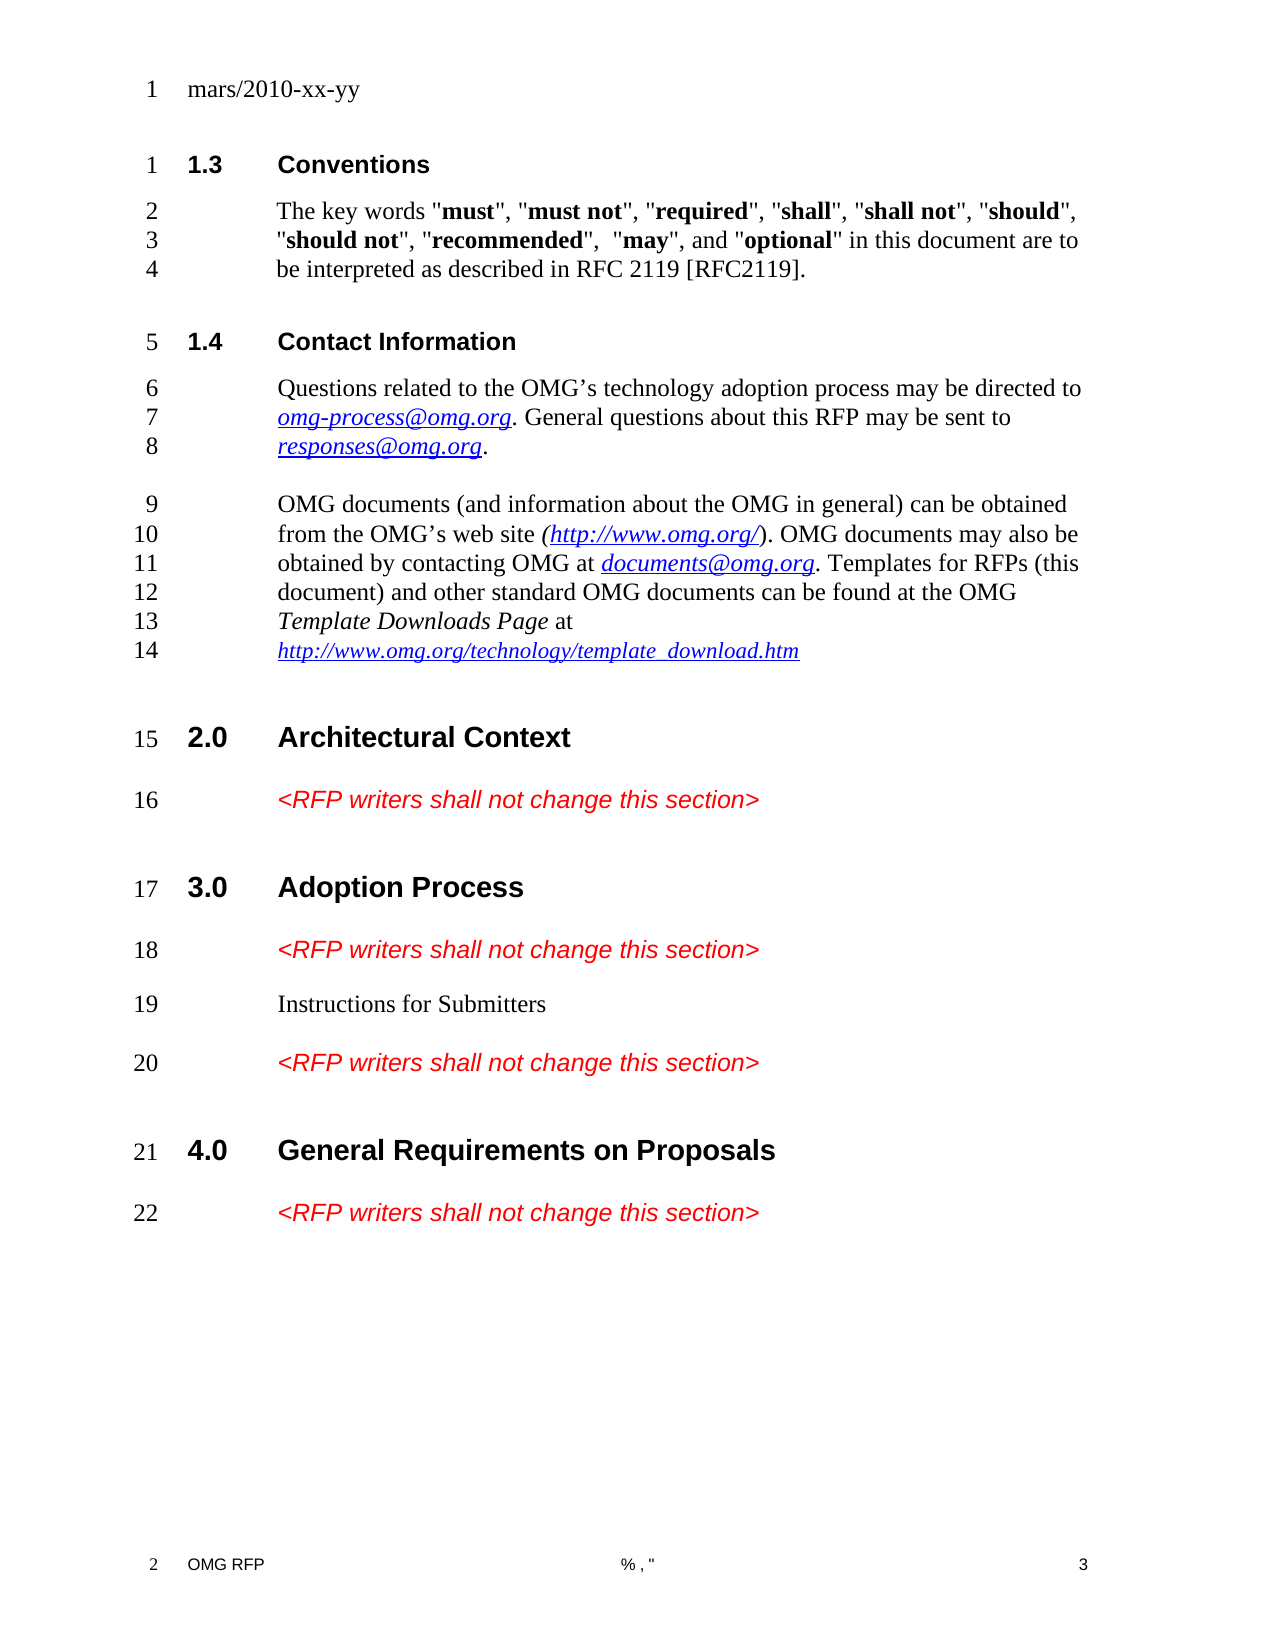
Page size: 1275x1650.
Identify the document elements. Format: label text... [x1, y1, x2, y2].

text The key words "must", "must not", "required", "shall", "shall not", "should", "should not", "recommended", "may", and "optional" in this document are to be interpreted as described in RFC 2119 [RFC2119]. [276, 196, 1087, 283]
text OMG documents (and information about the OMG in general) can be obtained from the OMG’s web site (http://www.omg.org/). OMG documents may also be obtained by contacting OMG at documents@omg.org. Templates for RFPs (this document) and other standard OMG documents can be found at the OMG Template Downloads Page at http://www.omg.org/technology/template_download.htm [277, 489, 1087, 664]
text <RFP writers shall not change this section> [277, 1048, 1087, 1077]
text Questions related to the OMG’s technology adoption process may be directed to omg-process@omg.org. General questions about this RFP may be sent to responses@omg.org. [277, 373, 1087, 460]
text <RFP writers shall not change this section> [277, 1198, 1087, 1227]
subtitle Adoption Process [187, 871, 1087, 904]
subtitle Contact Information [187, 327, 1087, 356]
text <RFP writers shall not change this section> [277, 785, 1087, 814]
subtitle Conventions [187, 150, 1087, 179]
subtitle Instructions for Submitters [277, 989, 1087, 1019]
text <RFP writers shall not change this section> [277, 935, 1087, 964]
subtitle General Requirements on Proposals [187, 1133, 1087, 1167]
subtitle Architectural Context [187, 721, 1087, 754]
